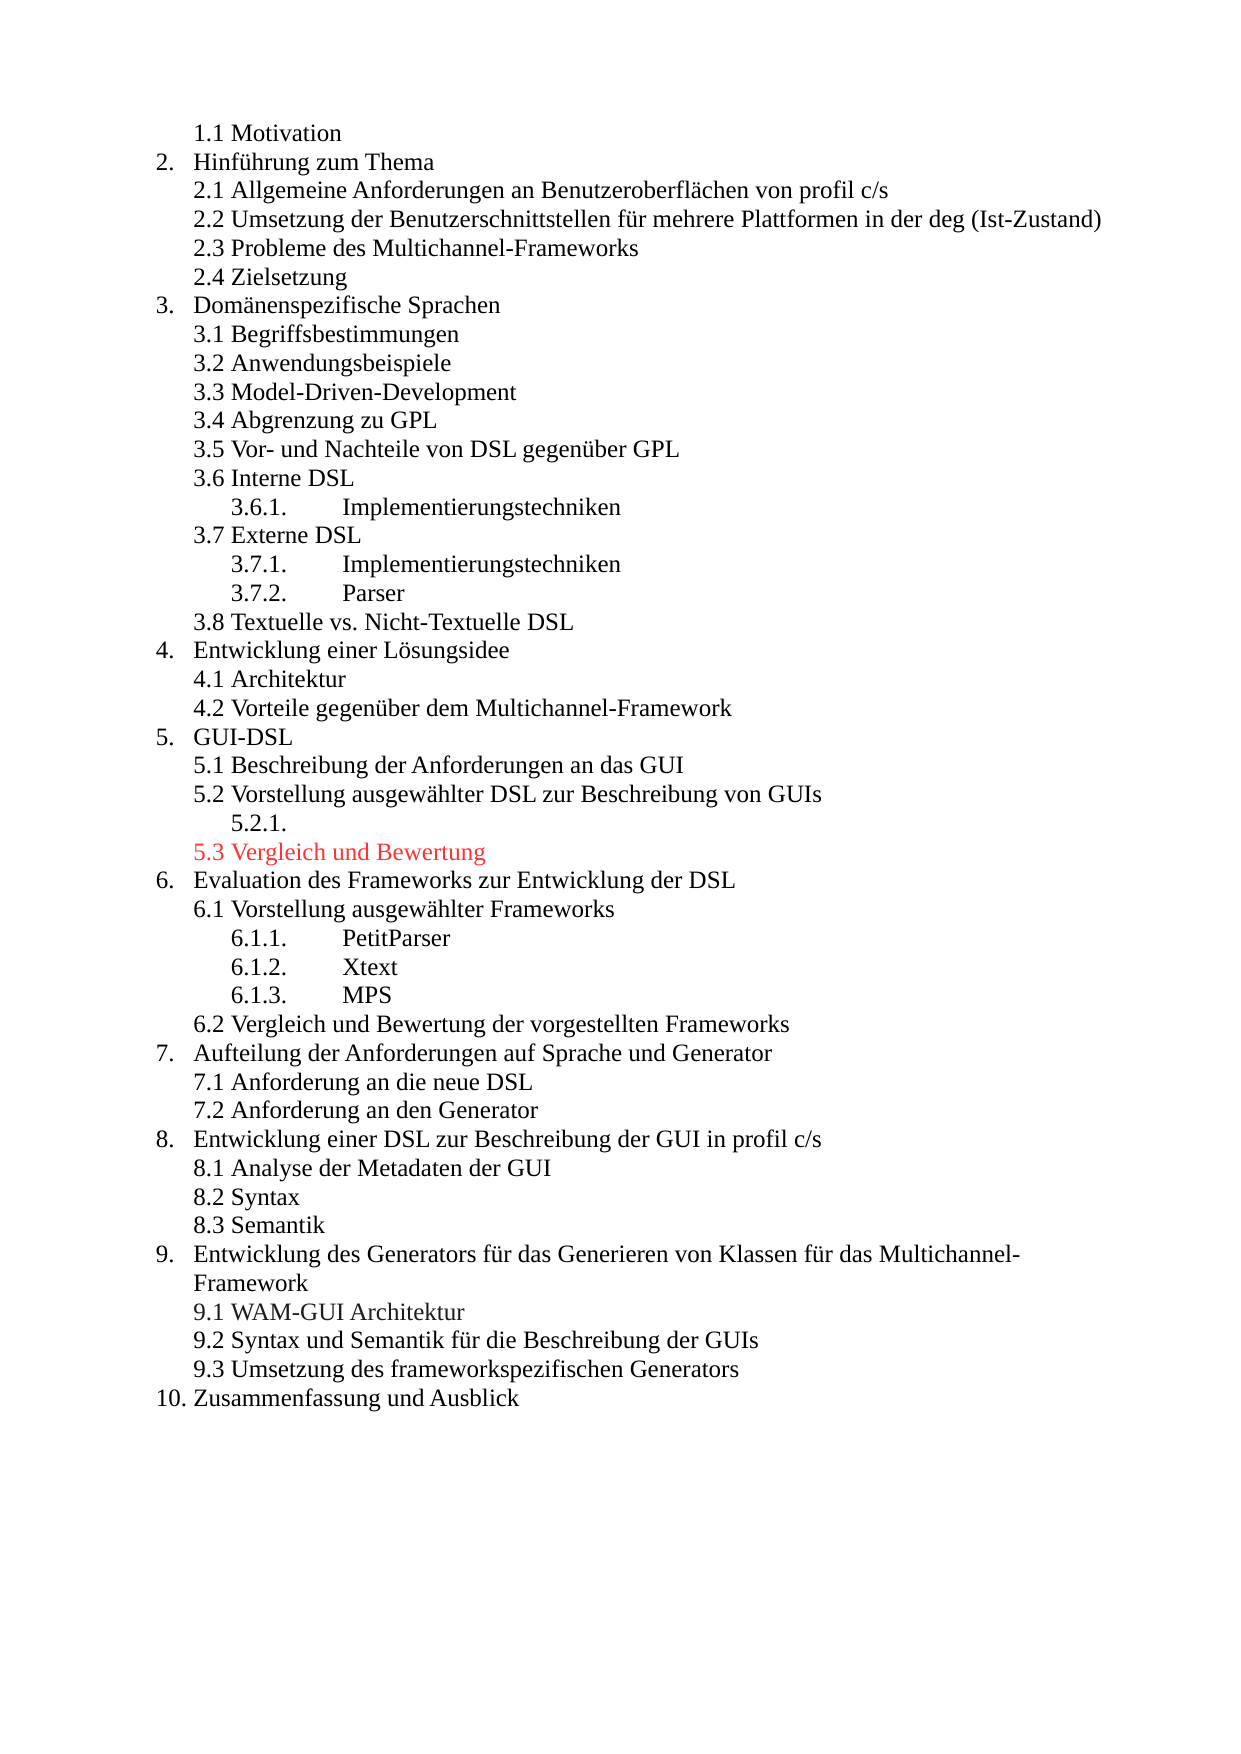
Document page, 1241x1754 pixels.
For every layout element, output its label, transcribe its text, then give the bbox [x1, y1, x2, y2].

list Externe DSL [193, 521, 1122, 549]
list Entwicklung einer Lösungsidee [156, 636, 1122, 664]
list WAM-GUI Architektur [193, 1297, 1122, 1326]
list Vorstellung ausgewählter Frameworks [193, 894, 1122, 923]
list Zielsetzung [193, 262, 1122, 291]
list Textuelle vs. Nicht-Textuelle DSL [193, 607, 1122, 636]
list Hinführung zum Thema [156, 147, 1122, 176]
list Anforderung an den Generator [193, 1096, 1122, 1124]
list Vorstellung ausgewählter DSL zur Beschreibung von GUIs [193, 779, 1122, 808]
list Motivation [193, 118, 1122, 147]
list PetitParser [231, 923, 1122, 952]
list Model-Driven-Development [193, 377, 1122, 406]
list Umsetzung der Benutzerschnittstellen für mehrere Plattformen in der deg (Ist-Zustand) [193, 204, 1122, 233]
list Begriffsbestimmungen [193, 319, 1122, 348]
list Syntax [193, 1182, 1122, 1211]
list Implementierungstechniken [231, 549, 1122, 578]
list Anforderung an die neue DSL [193, 1067, 1122, 1096]
list Entwicklung einer DSL zur Beschreibung der GUI in profil c/s [156, 1124, 1122, 1153]
list Semantik [193, 1211, 1122, 1239]
list Evaluation des Frameworks zur Entwicklung der DSL [156, 866, 1122, 894]
list Syntax und Semantik für die Beschreibung der GUIs [193, 1326, 1122, 1354]
list Analyse der Metadaten der GUI [193, 1153, 1122, 1182]
list Vorteile gegenüber dem Multichannel-Framework [193, 693, 1122, 722]
list Aufteilung der Anforderungen auf Sprache und Generator [156, 1038, 1122, 1067]
list Entwicklung des Generators für das Generieren von Klassen für das Multichannel-Framework [156, 1239, 1122, 1297]
list Implementierungstechniken [231, 492, 1122, 521]
list Umsetzung des frameworkspezifischen Generators [193, 1354, 1122, 1383]
list Anwendungsbeispiele [193, 348, 1122, 377]
list Allgemeine Anforderungen an Benutzeroberflächen von profil c/s [193, 176, 1122, 204]
list Xtext [231, 952, 1122, 981]
list Probleme des Multichannel-Frameworks [193, 233, 1122, 262]
list Parser [231, 578, 1122, 607]
list Domänenspezifische Sprachen [156, 291, 1122, 319]
list Vor- und Nachteile von DSL gegenüber GPL [193, 434, 1122, 463]
list Architektur [193, 664, 1122, 693]
list MPS [231, 981, 1122, 1009]
list Interne DSL [193, 463, 1122, 492]
list Abgrenzung zu GPL [193, 406, 1122, 434]
list Zusammenfassung und Ausblick [156, 1383, 1122, 1469]
list GUI-DSL [156, 722, 1122, 751]
list Vergleich und Bewertung der vorgestellten Frameworks [193, 1009, 1122, 1038]
list Beschreibung der Anforderungen an das GUI [193, 751, 1122, 779]
list Vergleich und Bewertung [193, 837, 1122, 866]
